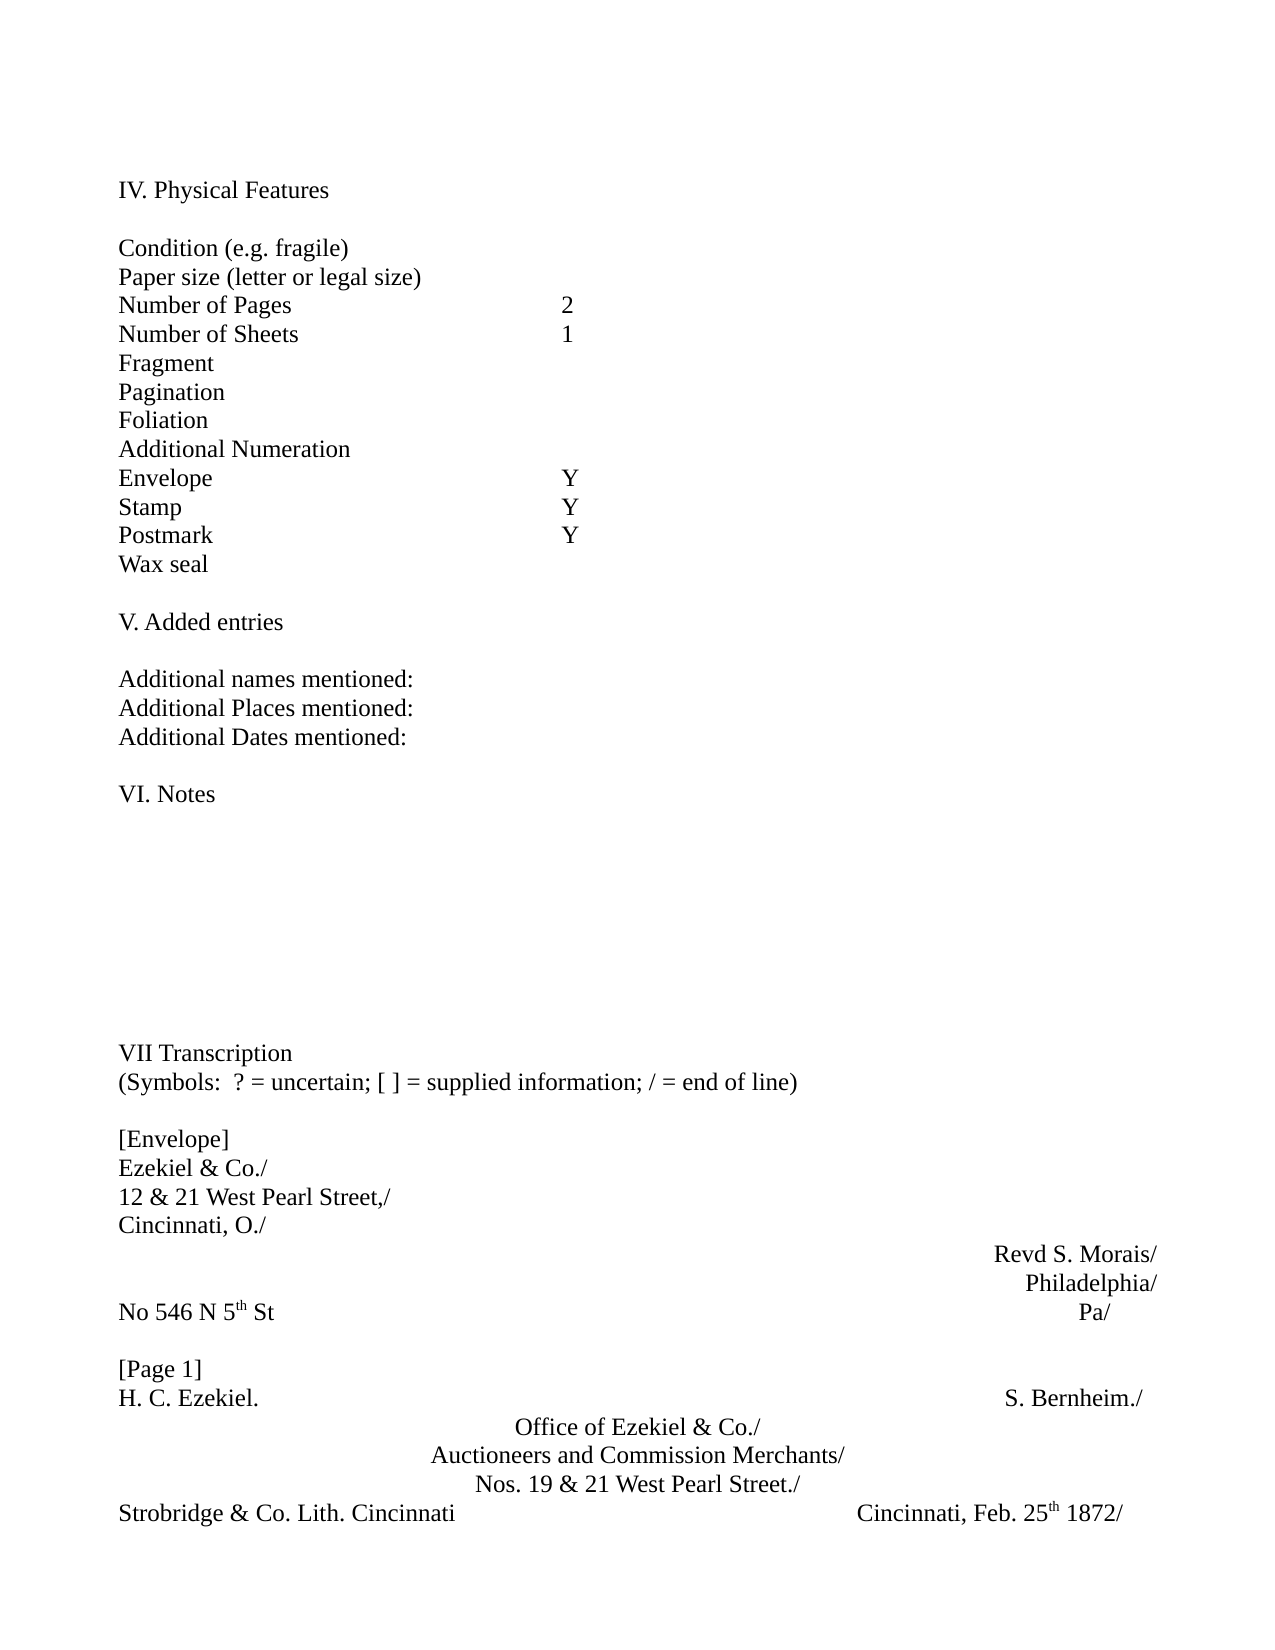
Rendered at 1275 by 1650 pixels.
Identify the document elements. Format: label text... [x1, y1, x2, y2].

text Fragment [118, 348, 1157, 377]
text No 546 N 5th St Pa/ [118, 1297, 1157, 1326]
text Paper size (letter or legal size) [118, 262, 1157, 291]
text [Page 1] [118, 1354, 1157, 1383]
text Additional Dates mentioned: [118, 722, 1157, 751]
text Ezekiel & Co./ [118, 1153, 1157, 1182]
text 12 & 21 West Pearl Street,/ [118, 1182, 1157, 1211]
text Additional names mentioned: [118, 664, 1157, 693]
text Pagination [118, 377, 1157, 406]
text Number of Sheets 1 [118, 319, 1157, 348]
text Additional Places mentioned: [118, 693, 1157, 722]
text (Symbols: ? = uncertain; [ ] = supplied information; / = end of line) [118, 1067, 1157, 1096]
text Nos. 19 & 21 West Pearl Street./ [118, 1469, 1157, 1498]
text Wax seal [118, 549, 1157, 578]
text Strobridge & Co. Lith. Cincinnati Cincinnati, Feb. 25th 1872/ [118, 1498, 1157, 1527]
text Auctioneers and Commission Merchants/ [118, 1441, 1157, 1469]
text Additional Numeration [118, 434, 1157, 463]
text Foliation [118, 406, 1157, 434]
text H. C. Ezekiel. S. Bernheim./ [118, 1383, 1157, 1412]
text Revd S. Morais/ [118, 1239, 1157, 1268]
text Condition (e.g. fragile) [118, 233, 1157, 262]
text IV. Physical Features [118, 176, 1157, 204]
text [Envelope] [118, 1124, 1157, 1153]
text Office of Ezekiel & Co./ [118, 1412, 1157, 1441]
text V. Added entries [118, 607, 1157, 636]
text VI. Notes [118, 779, 1157, 808]
text Number of Pages 2 [118, 291, 1157, 319]
text VII Transcription [118, 1038, 1157, 1067]
text Cincinnati, O./ [118, 1211, 1157, 1239]
text Stamp Y [118, 492, 1157, 521]
text Philadelphia/ [118, 1268, 1157, 1297]
text Envelope Y [118, 463, 1157, 492]
text Postma rk Y [118, 521, 1157, 549]
